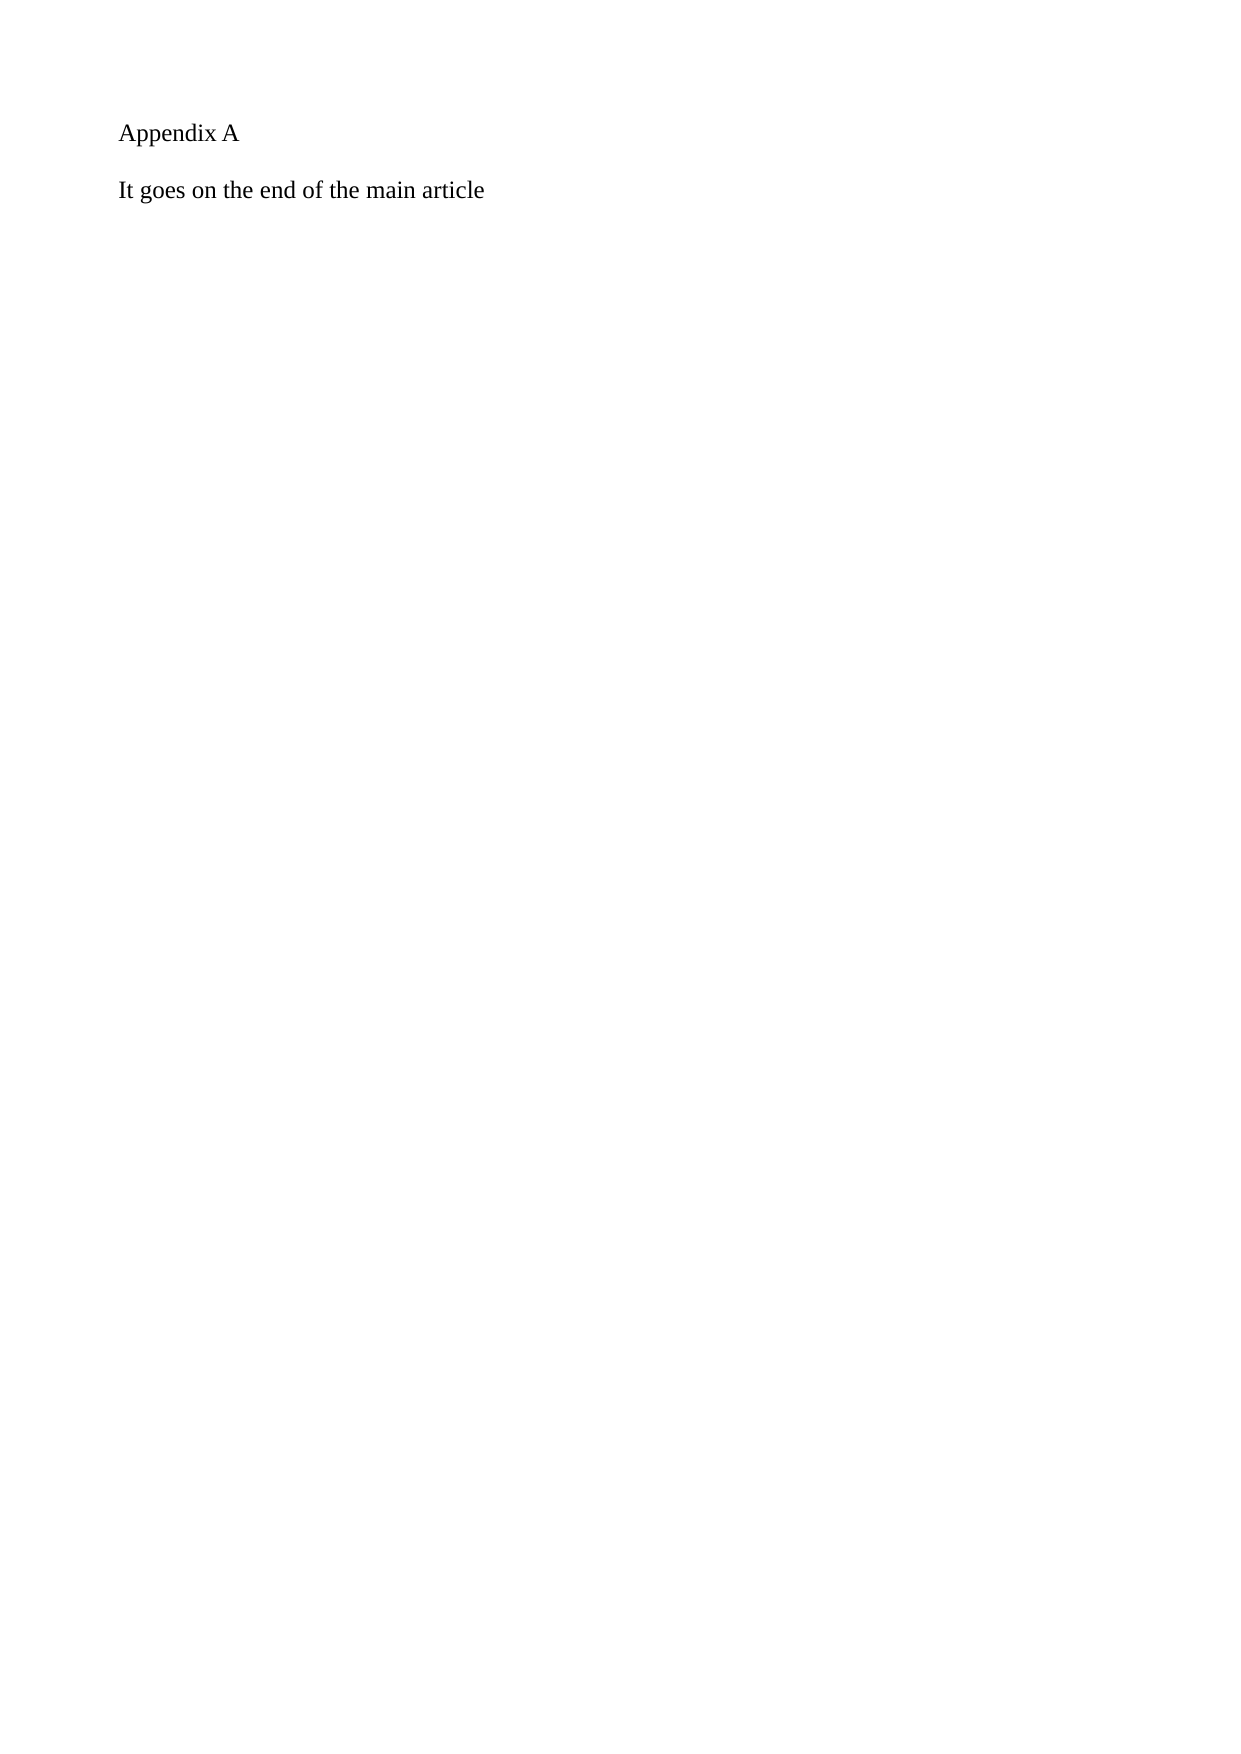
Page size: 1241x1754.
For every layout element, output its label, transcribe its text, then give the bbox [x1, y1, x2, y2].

text It goes on the end of the main article [118, 176, 1122, 204]
text Appendix A [118, 118, 1122, 147]
